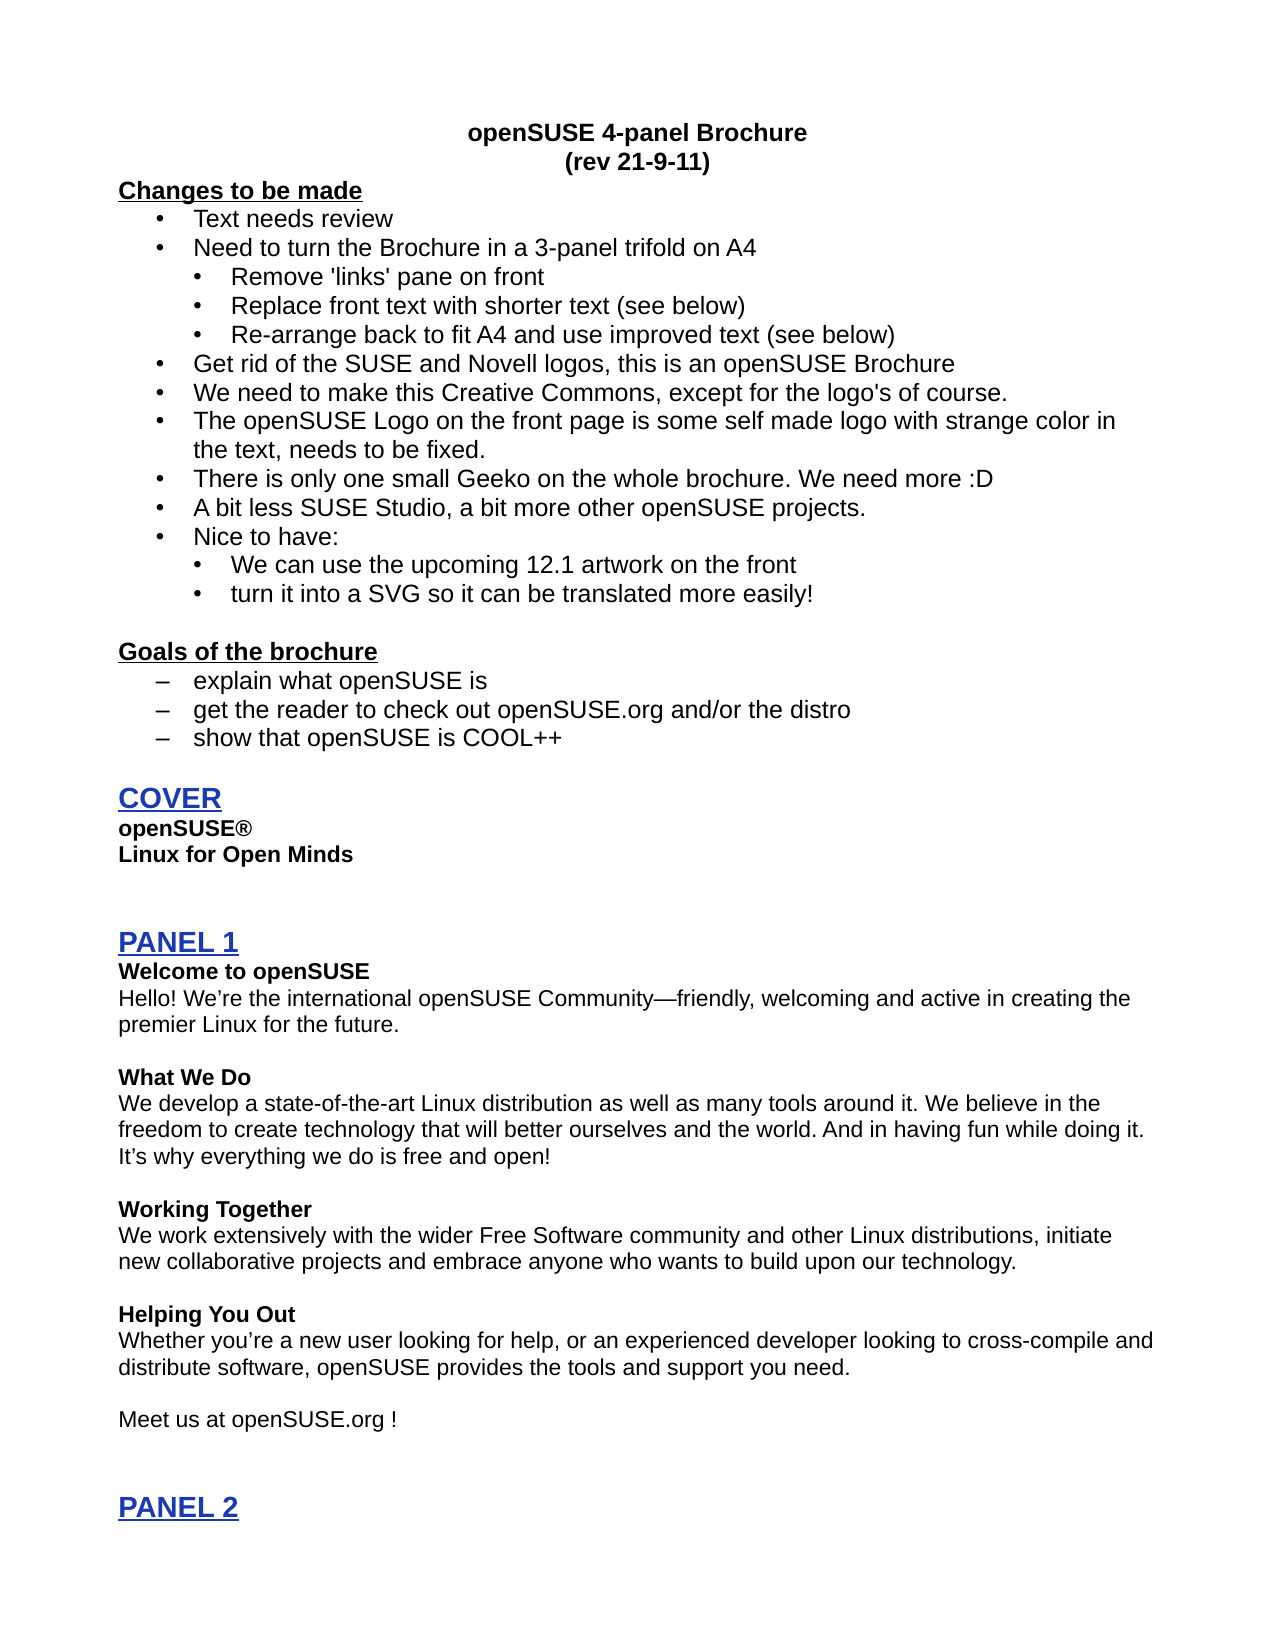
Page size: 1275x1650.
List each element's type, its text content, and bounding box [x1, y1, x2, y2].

list The openSUSE Logo on the front page is some self made logo with strange color in the text, needs to be fixed. [156, 406, 1157, 464]
list Text needs review [156, 204, 1157, 233]
text Changes to be made [118, 176, 1157, 204]
text PANEL 1 [118, 925, 1157, 958]
list Need to turn the Brochure in a 3-panel trifold on A4 [156, 233, 1157, 262]
list We need to make this Creative Commons, except for the logo's of course. [156, 377, 1157, 406]
list show that openSUSE is COOL++ [156, 723, 1157, 752]
text We work extensively with the wider Free Software community and other Linux distributions, initiate new collaborative projects and embrace anyone who wants to build upon our technology. [118, 1222, 1157, 1274]
list Replace front text with shorter text (see below) [193, 291, 1157, 320]
list turn it into a SVG so it can be translated more easily! [193, 579, 1157, 608]
list A bit less SUSE Studio, a bit more other openSUSE projects. [156, 493, 1157, 522]
text PANEL 2 [118, 1490, 1157, 1524]
text openSUSE® [118, 814, 1157, 841]
text COVER [118, 781, 1157, 814]
text We develop a state-of-the-art Linux distribution as well as many tools around it. We believe in the freedom to create technology that will better ourselves and the world. And in having fun while doing it. It’s why everything we do is free and open! [118, 1090, 1157, 1169]
text Welcome to openSUSE [118, 958, 1157, 985]
text Goals of the brochure [118, 637, 1157, 666]
text Hello! We’re the international openSUSE Community—friendly, welcoming and active in creating the premier Linux for the future. [118, 985, 1157, 1037]
list Remove 'links' pane on front [193, 262, 1157, 291]
text Helping You Out [118, 1301, 1157, 1327]
text Linux for Open Minds [118, 841, 1157, 867]
list There is only one small Geeko on the whole brochure. We need more :D [156, 464, 1157, 493]
list get the reader to check out openSUSE.org and/or the distro [156, 694, 1157, 723]
list explain what openSUSE is [156, 666, 1157, 694]
list We can use the upcoming 12.1 artwork on the front [193, 551, 1157, 579]
list Get rid of the SUSE and Novell logos, this is an openSUSE Brochure [156, 349, 1157, 377]
text Meet us at openSUSE.org ! [118, 1406, 1157, 1433]
text Whether you’re a new user looking for help, or an experienced developer looking to cross-compile and distribute software, openSUSE provides the tools and support you need. [118, 1327, 1157, 1380]
text openSUSE 4-panel Brochure (rev 21-9-11) [118, 118, 1157, 176]
list Re-arrange back to fit A4 and use improved text (see below) [193, 320, 1157, 349]
text What We Do [118, 1064, 1157, 1090]
text Working Together [118, 1196, 1157, 1222]
list Nice to have: [156, 522, 1157, 551]
